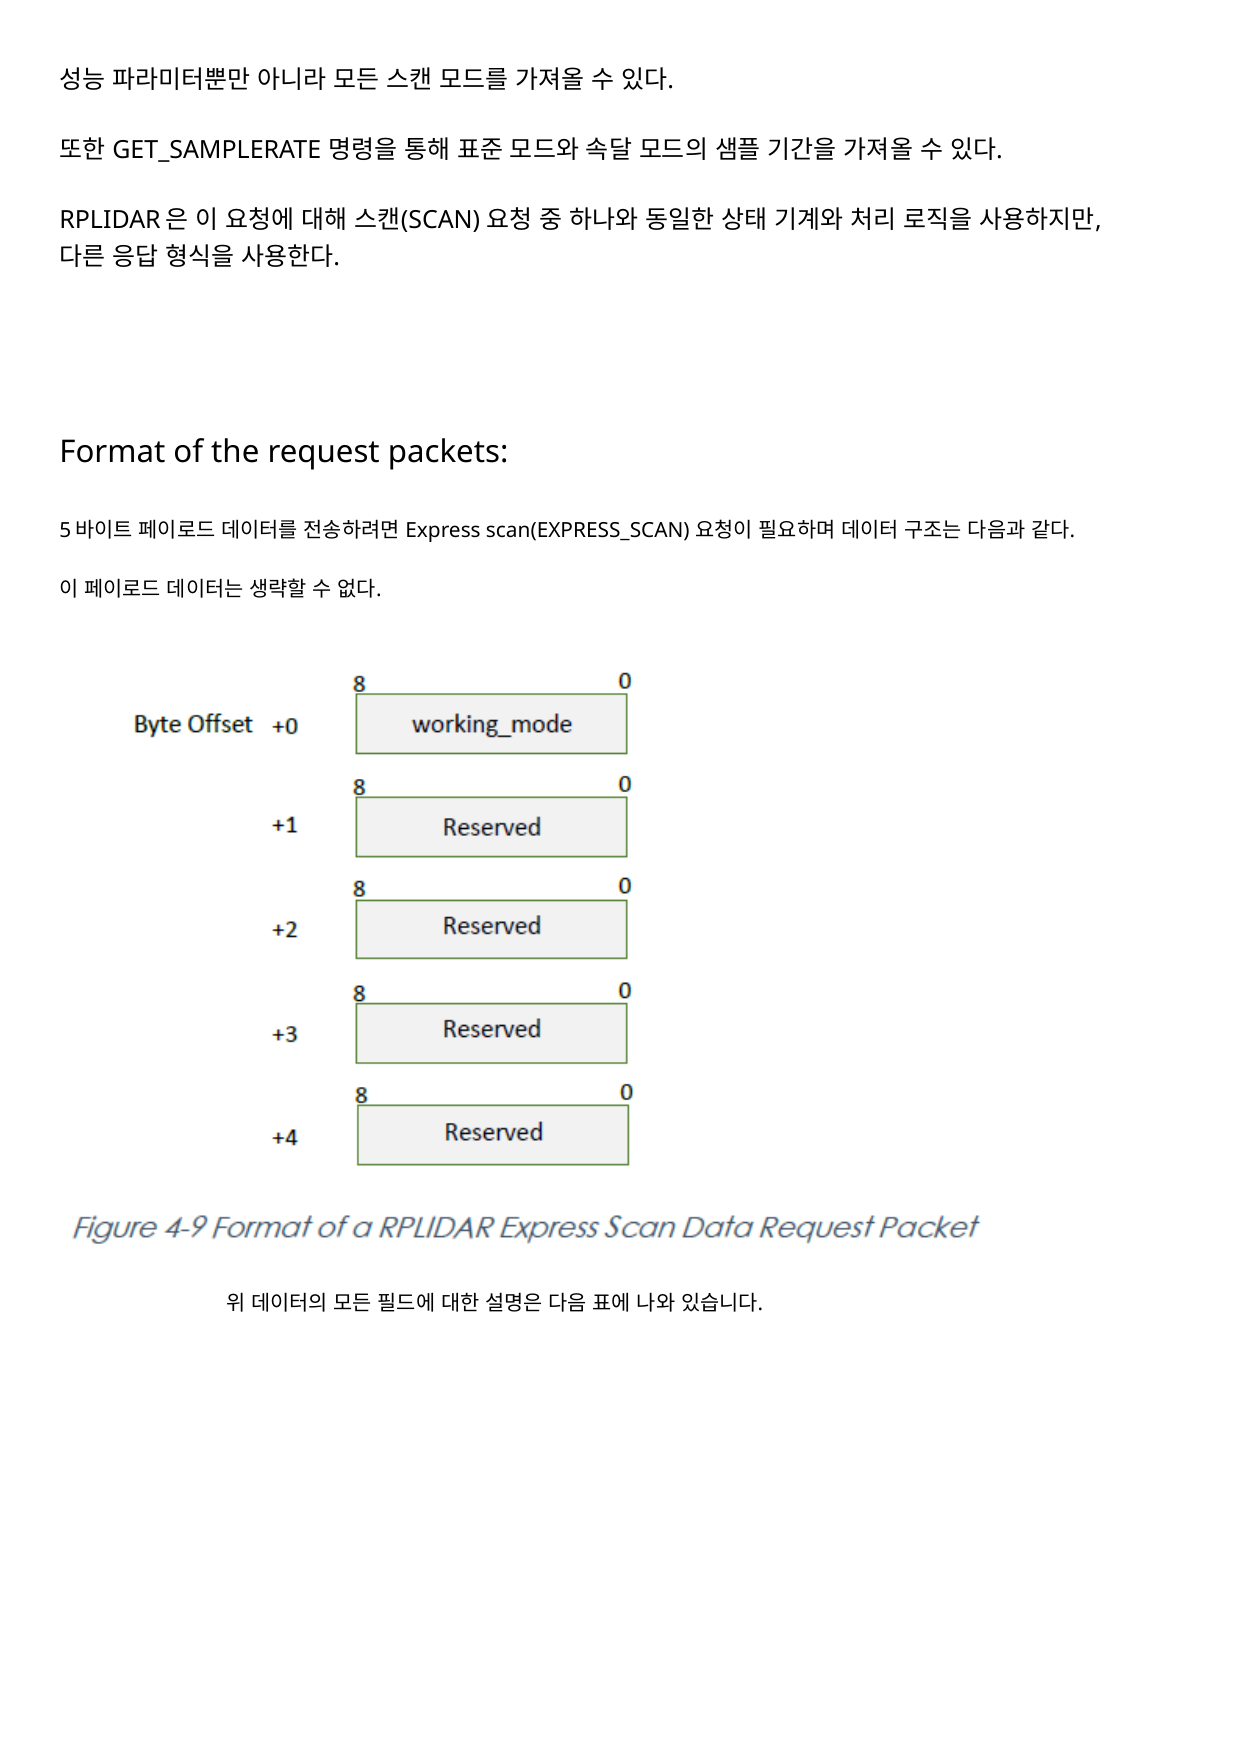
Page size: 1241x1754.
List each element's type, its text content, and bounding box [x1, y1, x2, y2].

text 이 페이로드 데이터는 생략할 수 없다. [59, 572, 1181, 603]
picture [62, 631, 992, 1258]
text 다른 응답 형식을 사용한다. [59, 236, 1181, 272]
text RPLIDAR은 이 요청에 대해 스캔(SCAN) 요청 중 하나와 동일한 상태 기계와 처리 로직을 사용하지만, [59, 200, 1181, 236]
text 5바이트 페이로드 데이터를 전송하려면 Express scan(EXPRESS_SCAN) 요청이 필요하며 데이터 구조는 다음과 같다. [59, 514, 1181, 544]
text 위 데이터의 모든 필드에 대한 설명은 다음 표에 나와 있습니다. [59, 1286, 1181, 1317]
text 성능 파라미터뿐만 아니라 모든 스캔 모드를 가져올 수 있다. [59, 59, 1181, 95]
text 또한 GET_SAMPLERATE 명령을 통해 표준 모드와 속달 모드의 샘플 기간을 가져올 수 있다. [59, 129, 1181, 166]
text Format of the request packets: [59, 428, 1181, 471]
